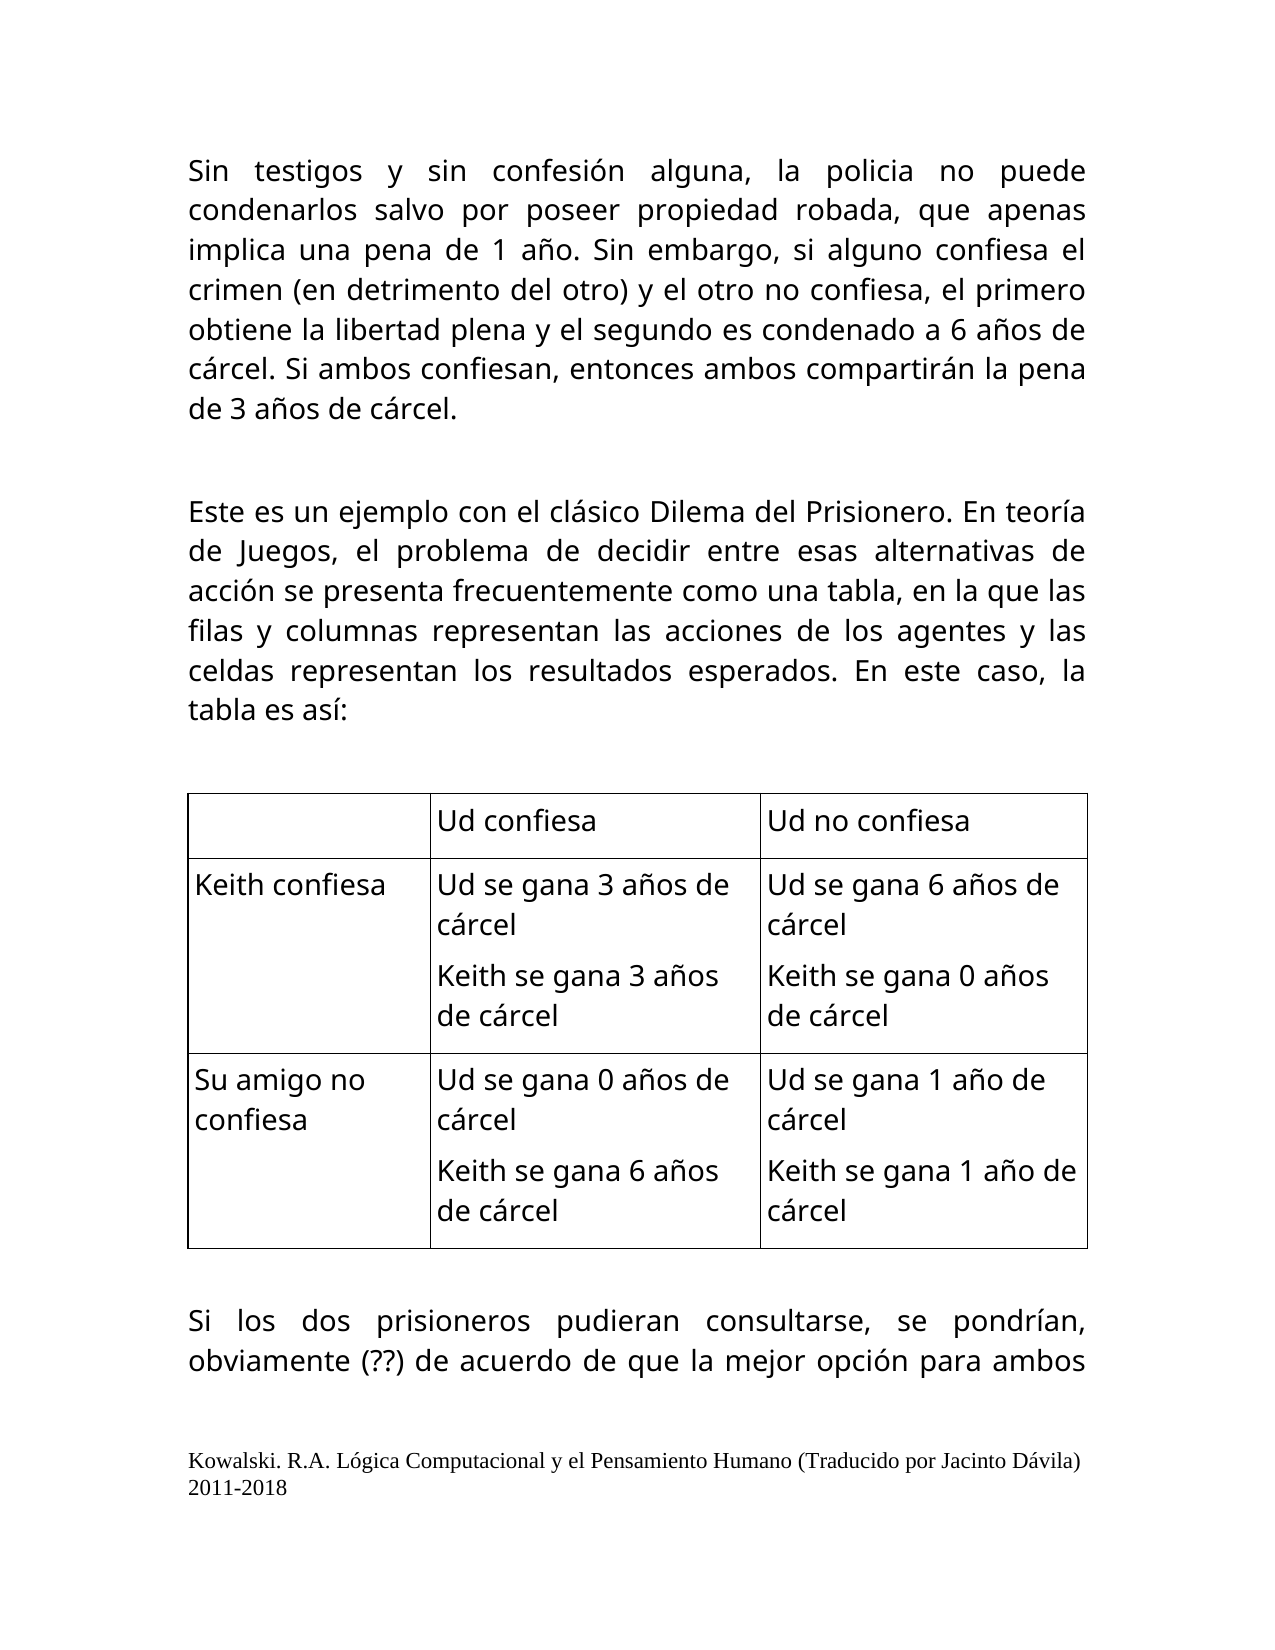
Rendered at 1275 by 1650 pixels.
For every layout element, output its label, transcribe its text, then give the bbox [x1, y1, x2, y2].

table_cell Su amigo no confiesa [189, 1054, 430, 1248]
table_header Ud no confiesa [761, 794, 1087, 858]
table_cell Ud se gana 3 años de cárcel Keith se gana 3 años de cárcel [431, 859, 760, 1053]
text Este es un ejemplo con el clásico Dilema del Prisionero. En teoría de Juegos, el problema de decidir entre esas alternativas de acción se presenta frecuentemente como una tabla, en la que las filas y columnas representan las acciones de los agentes y las celdas representan los resultados esperados. En este caso, la tabla es así: [188, 491, 1087, 729]
text Sin testigos y sin confesión alguna, la policia no puede condenarlos salvo por poseer propiedad robada, que apenas implica una pena de 1 año. Sin embargo, si alguno confiesa el crimen (en detrimento del otro) y el otro no confiesa, el primero obtiene la libertad plena y el segundo es condenado a 6 años de cárcel. Si ambos confiesan, entonces ambos compartirán la pena de 3 años de cárcel. [188, 150, 1087, 428]
table_cell Keith confiesa [189, 859, 430, 1053]
table_cell Ud se gana 1 año de cárcel Keith se gana 1 año de cárcel [761, 1054, 1087, 1248]
table_header Ud confiesa [431, 794, 760, 858]
text Si los dos prisioneros pudieran consultarse, se pondrían, obviamente (??) de acuerdo de que la mejor opción para ambos [188, 1301, 1087, 1380]
table_cell Ud se gana 6 años de cárcel Keith se gana 0 años de cárcel [761, 859, 1087, 1053]
table_cell Ud se gana 0 años de cárcel Keith se gana 6 años de cárcel [431, 1054, 760, 1248]
table_header [189, 794, 430, 858]
